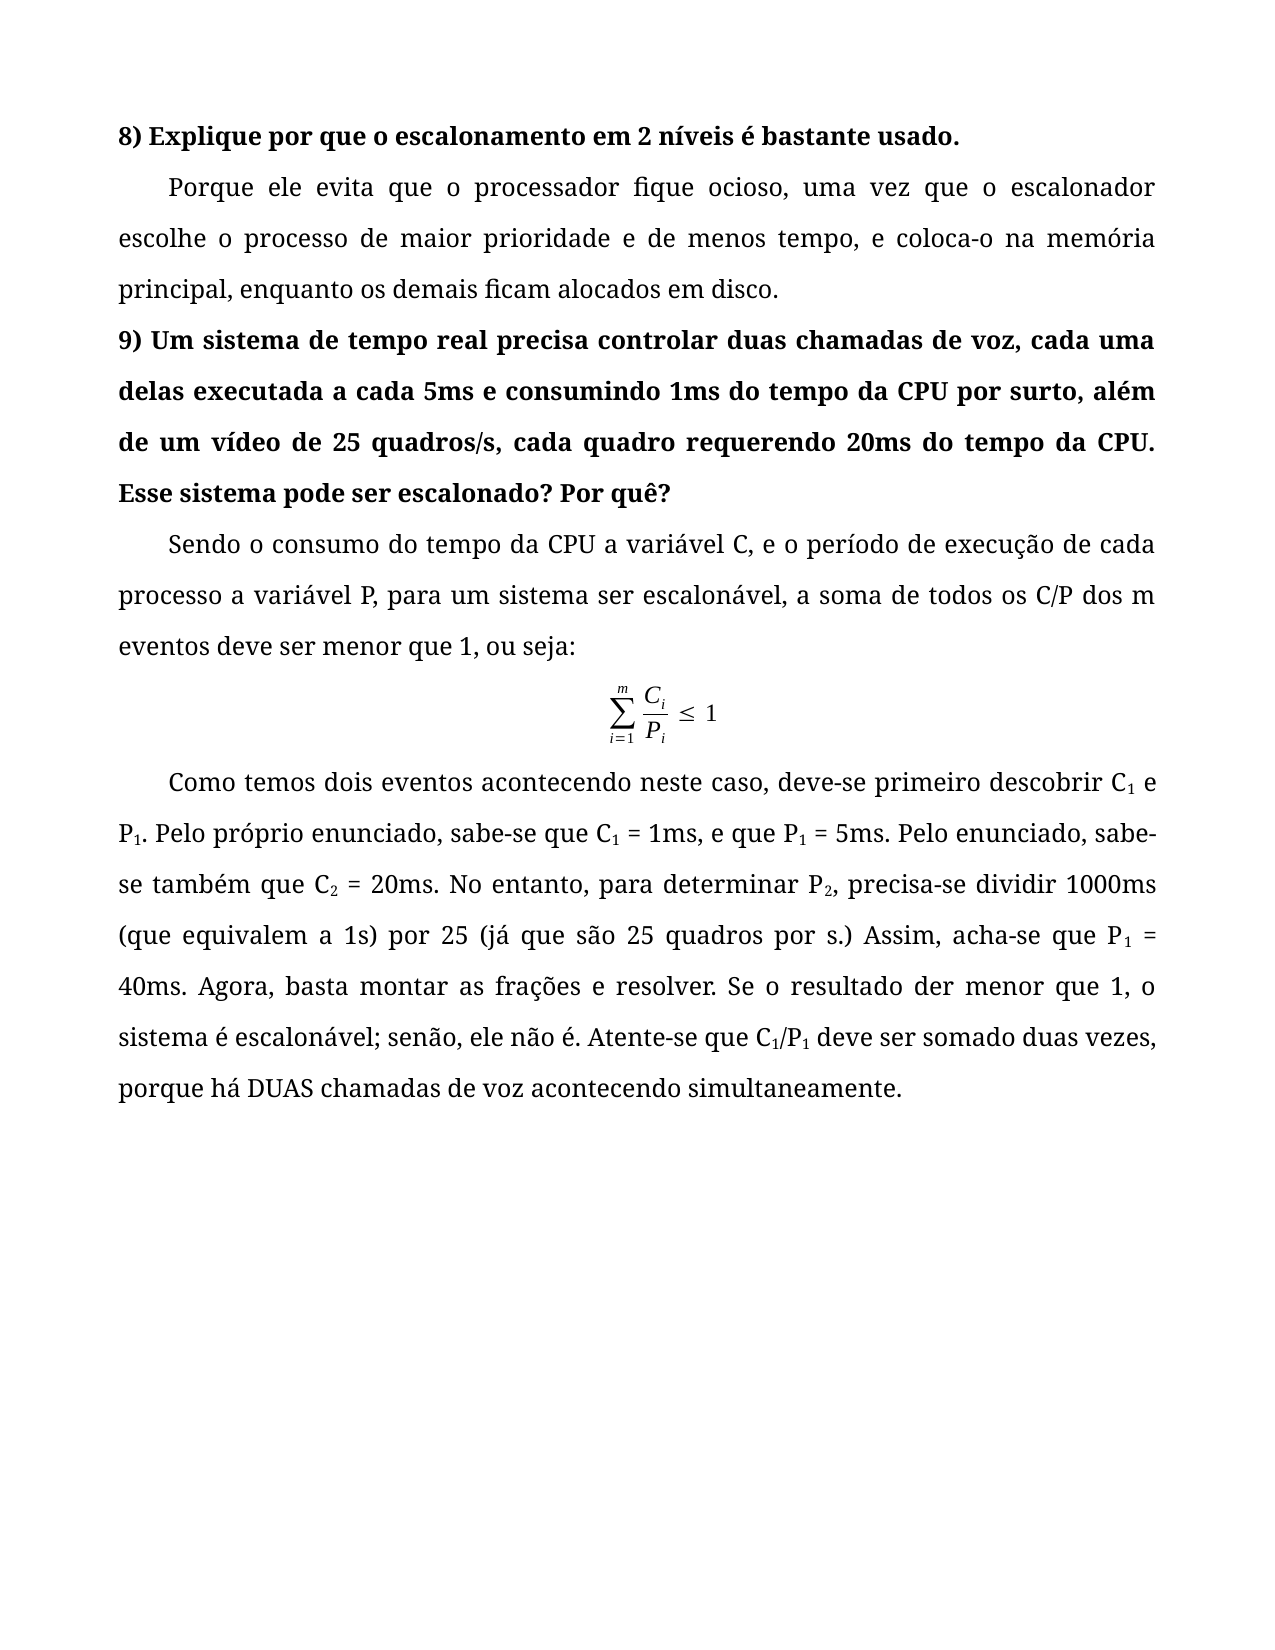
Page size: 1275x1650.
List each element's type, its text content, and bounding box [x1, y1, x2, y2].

text 9) Um sistema de tempo real precisa controlar duas chamadas de voz, cada uma delas executada a cada 5ms e consumindo 1ms do tempo da CPU por surto, além de um vídeo de 25 quadros/s, cada quadro requerendo 20ms do tempo da CPU. Esse sistema pode ser escalonado? Por quê? [118, 322, 1157, 509]
text Como temos dois eventos acontecendo neste caso, deve-se primeiro descobrir C1 e P1. Pelo próprio enunciado, sabe-se que C1 = 1ms, e que P1 = 5ms. Pelo enunciado, sabe-se também que C2 = 20ms. No entanto, para determinar P2, precisa-se dividir 1000ms (que equivalem a 1s) por 25 (já que são 25 quadros por s.) Assim, acha-se que P1 = 40ms. Agora, basta montar as frações e resolver. Se o resultado der menor que 1, o sistema é escalonável; senão, ele não é. Atente-se que C1/P1 deve ser somado duas vezes, porque há DUAS chamadas de voz acontecendo simultaneamente. [118, 765, 1157, 1105]
text Porque ele evita que o processador fique ocioso, uma vez que o escalonador escolhe o processo de maior prioridade e de menos tempo, e coloca-o na memória principal, enquanto os demais ficam alocados em disco. [118, 169, 1157, 305]
text Sendo o consumo do tempo da CPU a variável C, e o período de execução de cada processo a variável P, para um sistema ser escalonável, a soma de todos os C/P dos m eventos deve ser menor que 1, ou seja: [118, 526, 1157, 663]
text 8) Explique por que o escalonamento em 2 níveis é bastante usado. [118, 118, 1157, 152]
